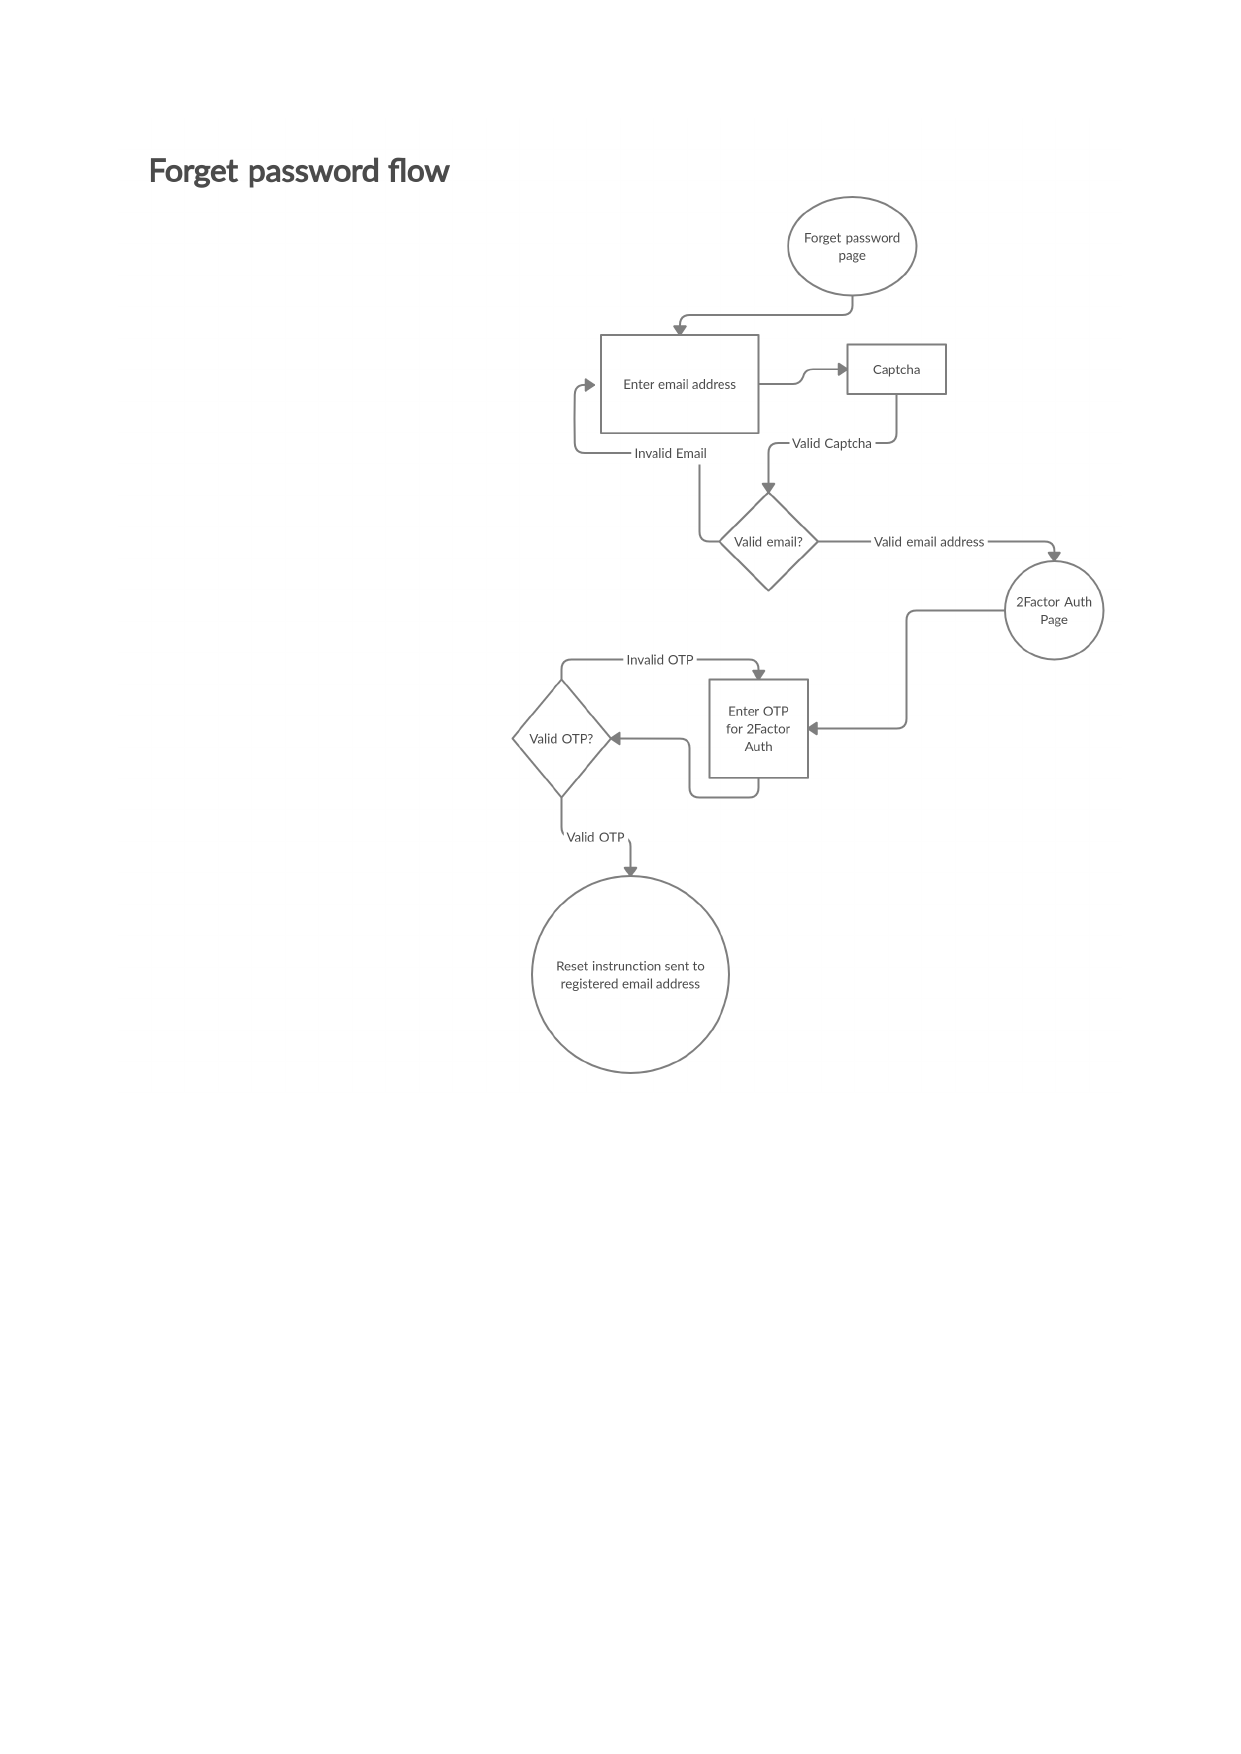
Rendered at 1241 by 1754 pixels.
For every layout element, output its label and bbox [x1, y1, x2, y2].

picture [118, 118, 1123, 1093]
